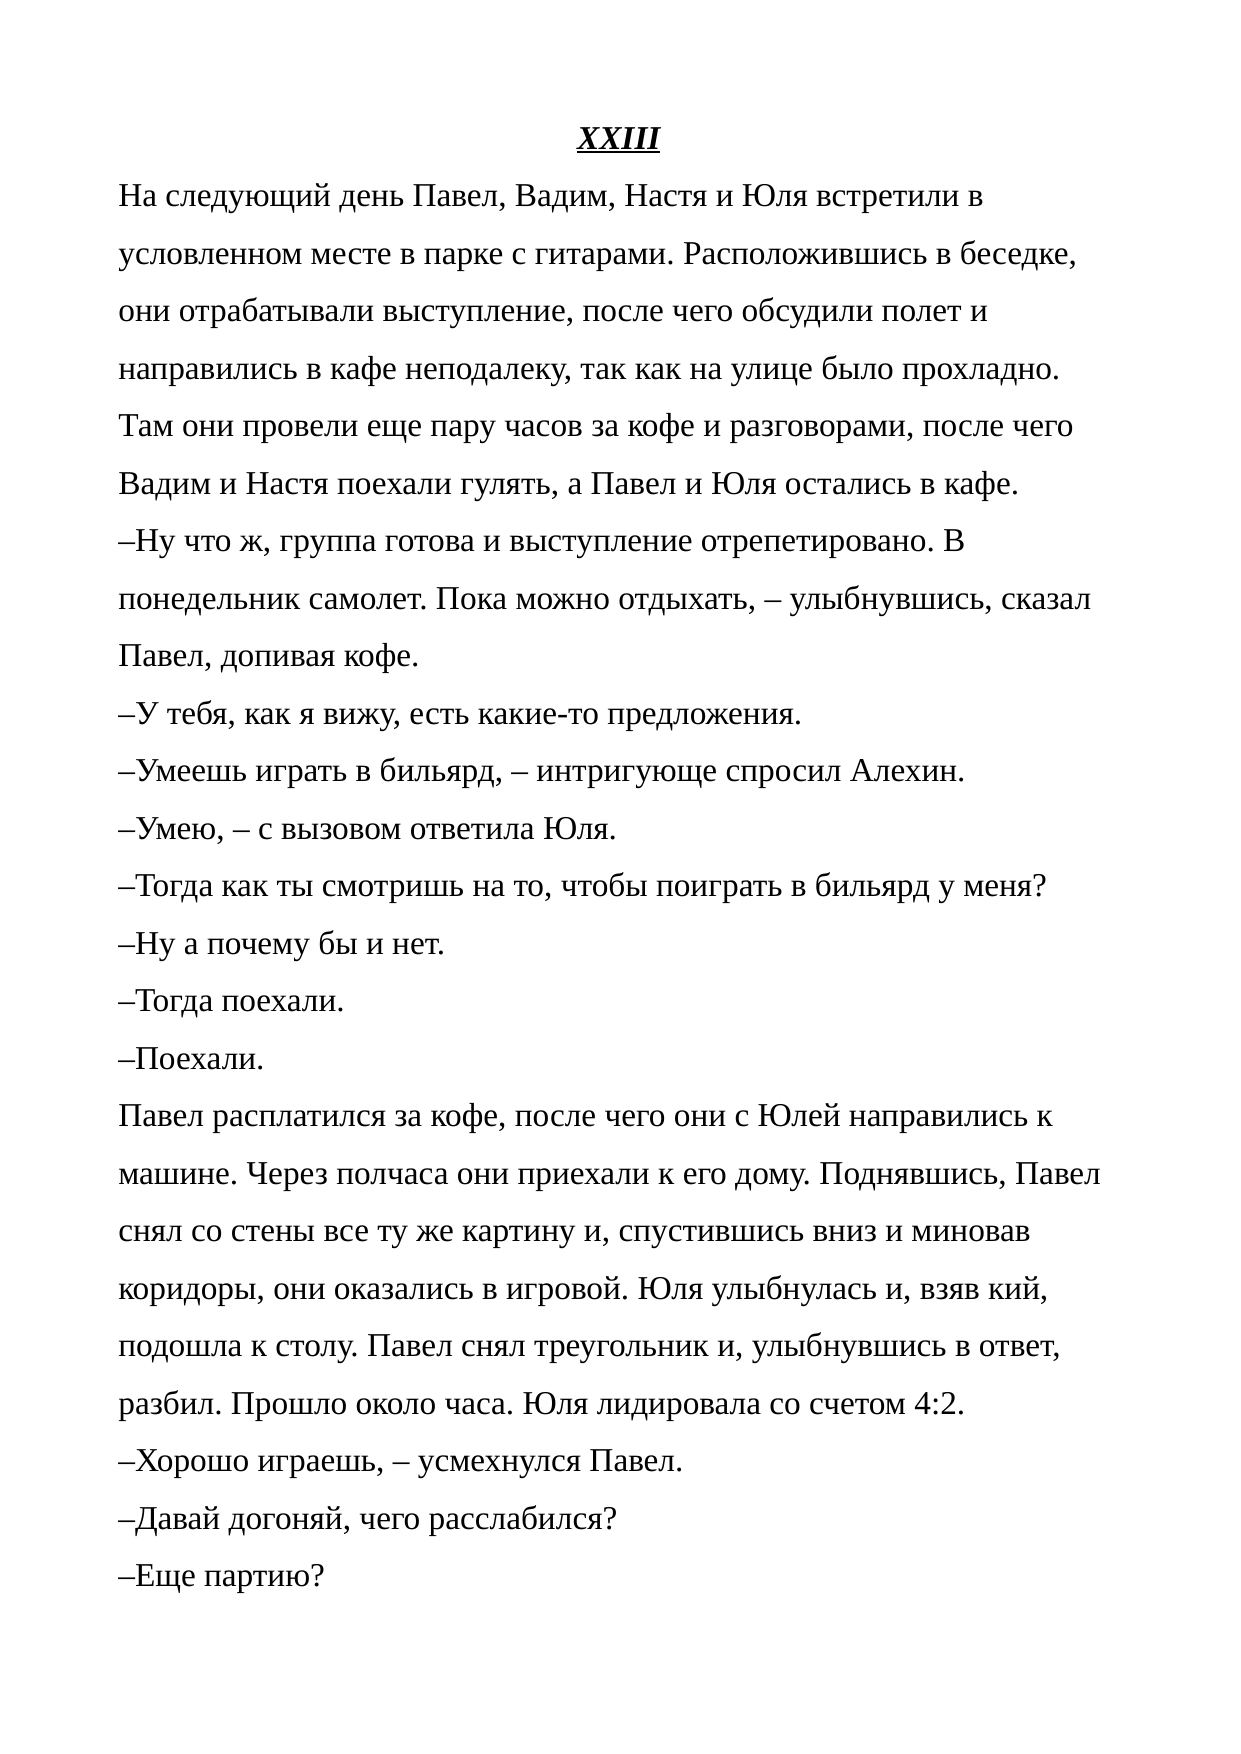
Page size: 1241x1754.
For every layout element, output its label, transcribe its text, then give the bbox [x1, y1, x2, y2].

text –Еще партию? [118, 1556, 1122, 1594]
text –Ну а почему бы и нет. [118, 923, 1122, 961]
text XXIII [118, 118, 1122, 156]
text –Ну что ж, группа готова и выступление отрепетировано. В понедельник самолет. Пока можно отдыхать, – улыбнувшись, сказал Павел, допивая кофе. [118, 521, 1122, 674]
text –У тебя, как я вижу, есть какие-то предложения. [118, 693, 1122, 731]
text Павел расплатился за кофе, после чего они с Юлей направились к машине. Через полчаса они приехали к его дому. Поднявшись, Павел снял со стены все ту же картину и, спустившись вниз и миновав коридоры, они оказались в игровой. Юля улыбнулась и, взяв кий, подошла к столу. Павел снял треугольник и, улыбнувшись в ответ, разбил. Прошло около часа. Юля лидировала со счетом 4:2. [118, 1096, 1122, 1421]
text –Тогда поехали. [118, 981, 1122, 1019]
text –Умею, – с вызовом ответила Юля. [118, 808, 1122, 846]
text –Поехали. [118, 1038, 1122, 1076]
text –Умеешь играть в бильярд, – интригующе спросил Алехин. [118, 751, 1122, 789]
text –Тогда как ты смотришь на то, чтобы поиграть в бильярд у меня? [118, 866, 1122, 904]
text –Давай догоняй, чего расслабился? [118, 1498, 1122, 1536]
text На следующий день Павел, Вадим, Настя и Юля встретили в условленном месте в парке с гитарами. Расположившись в беседке, они отрабатывали выступление, после чего обсудили полет и направились в кафе неподалеку, так как на улице было прохладно. Там они провели еще пару часов за кофе и разговорами, после чего Вадим и Настя поехали гулять, а Павел и Юля остались в кафе. [118, 176, 1122, 501]
text –Хорошо играешь, – усмехнулся Павел. [118, 1441, 1122, 1479]
